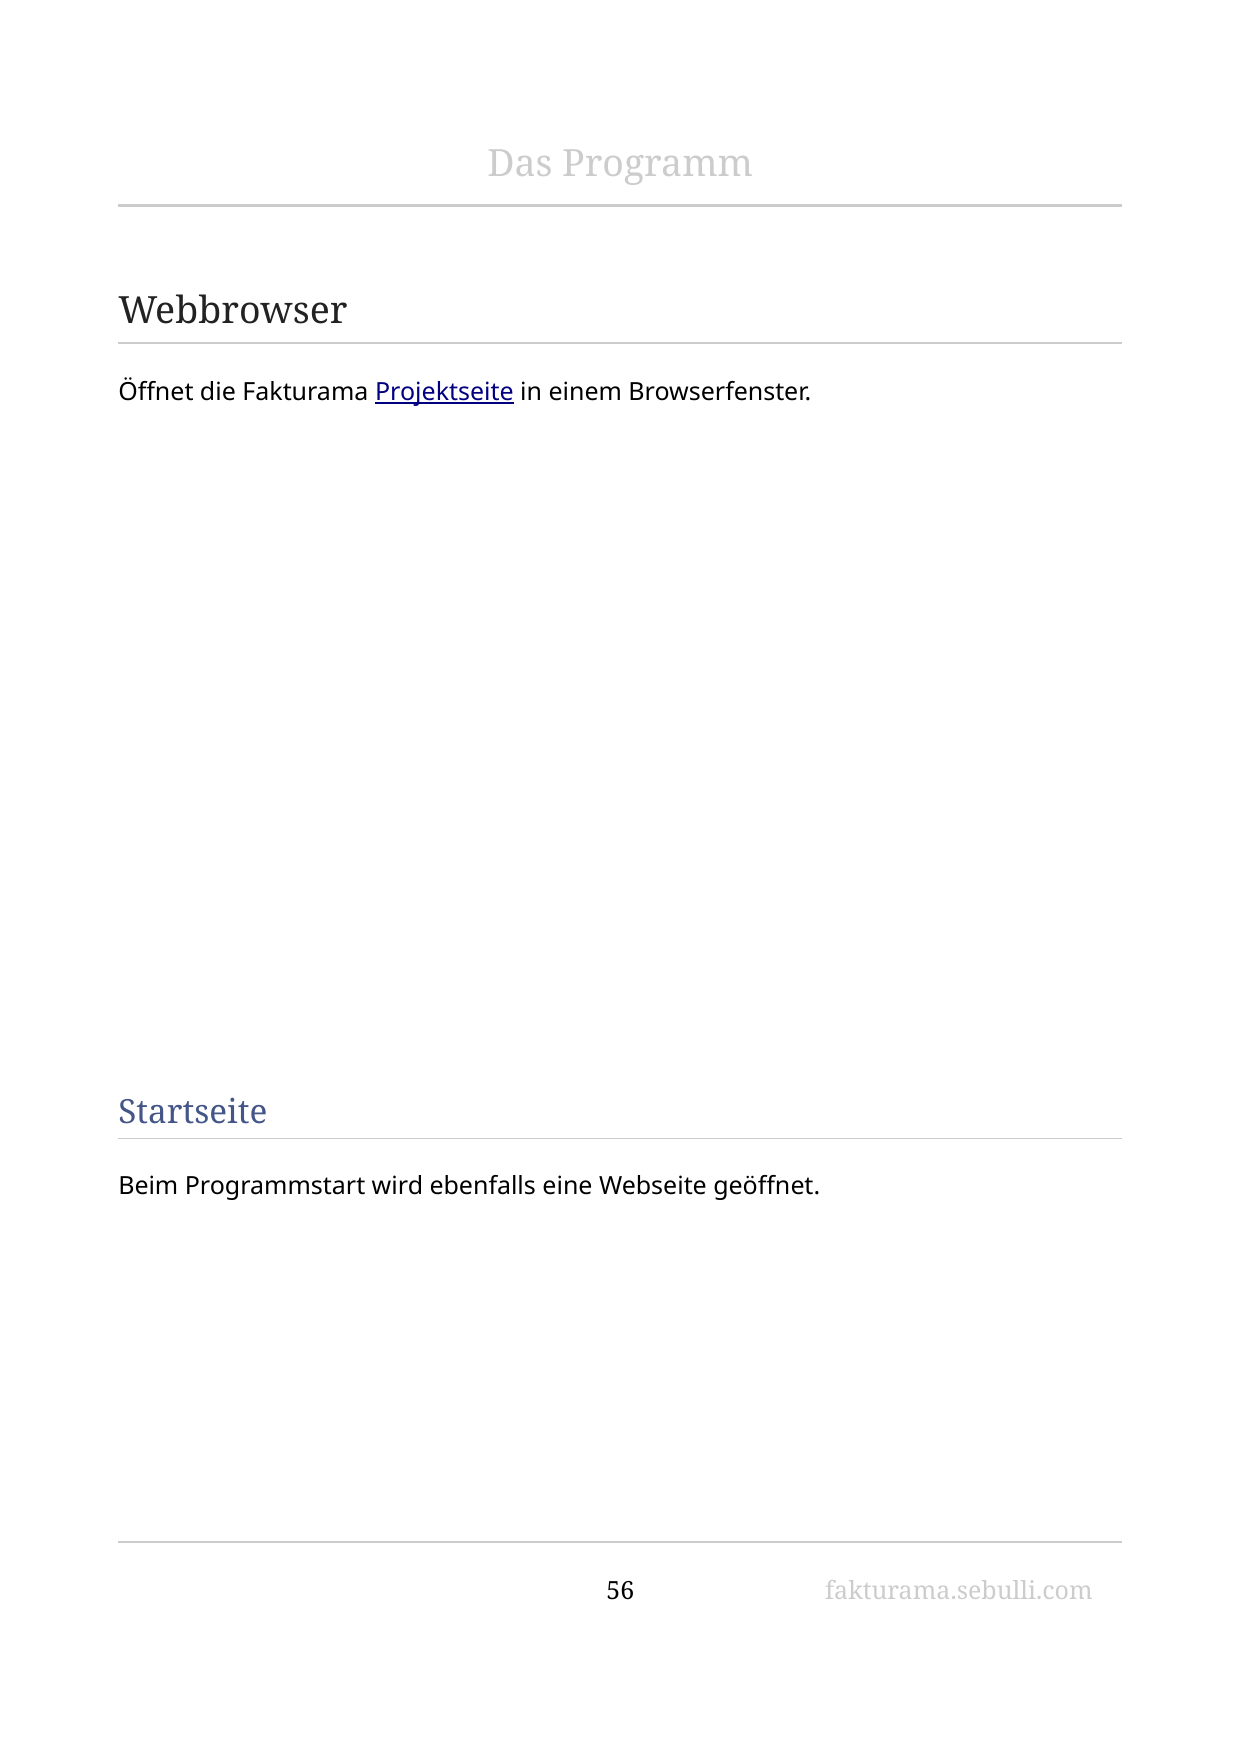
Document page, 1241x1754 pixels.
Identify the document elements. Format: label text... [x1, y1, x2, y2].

text Beim Programmstart wird ebenfalls eine Webseite geöffnet. [118, 1168, 1122, 1202]
subtitle Startseite [118, 1088, 1122, 1138]
subtitle Webbrowser [118, 283, 1122, 342]
text Öffnet die Fakturama Projektseite in einem Browserfenster. [118, 373, 1122, 407]
